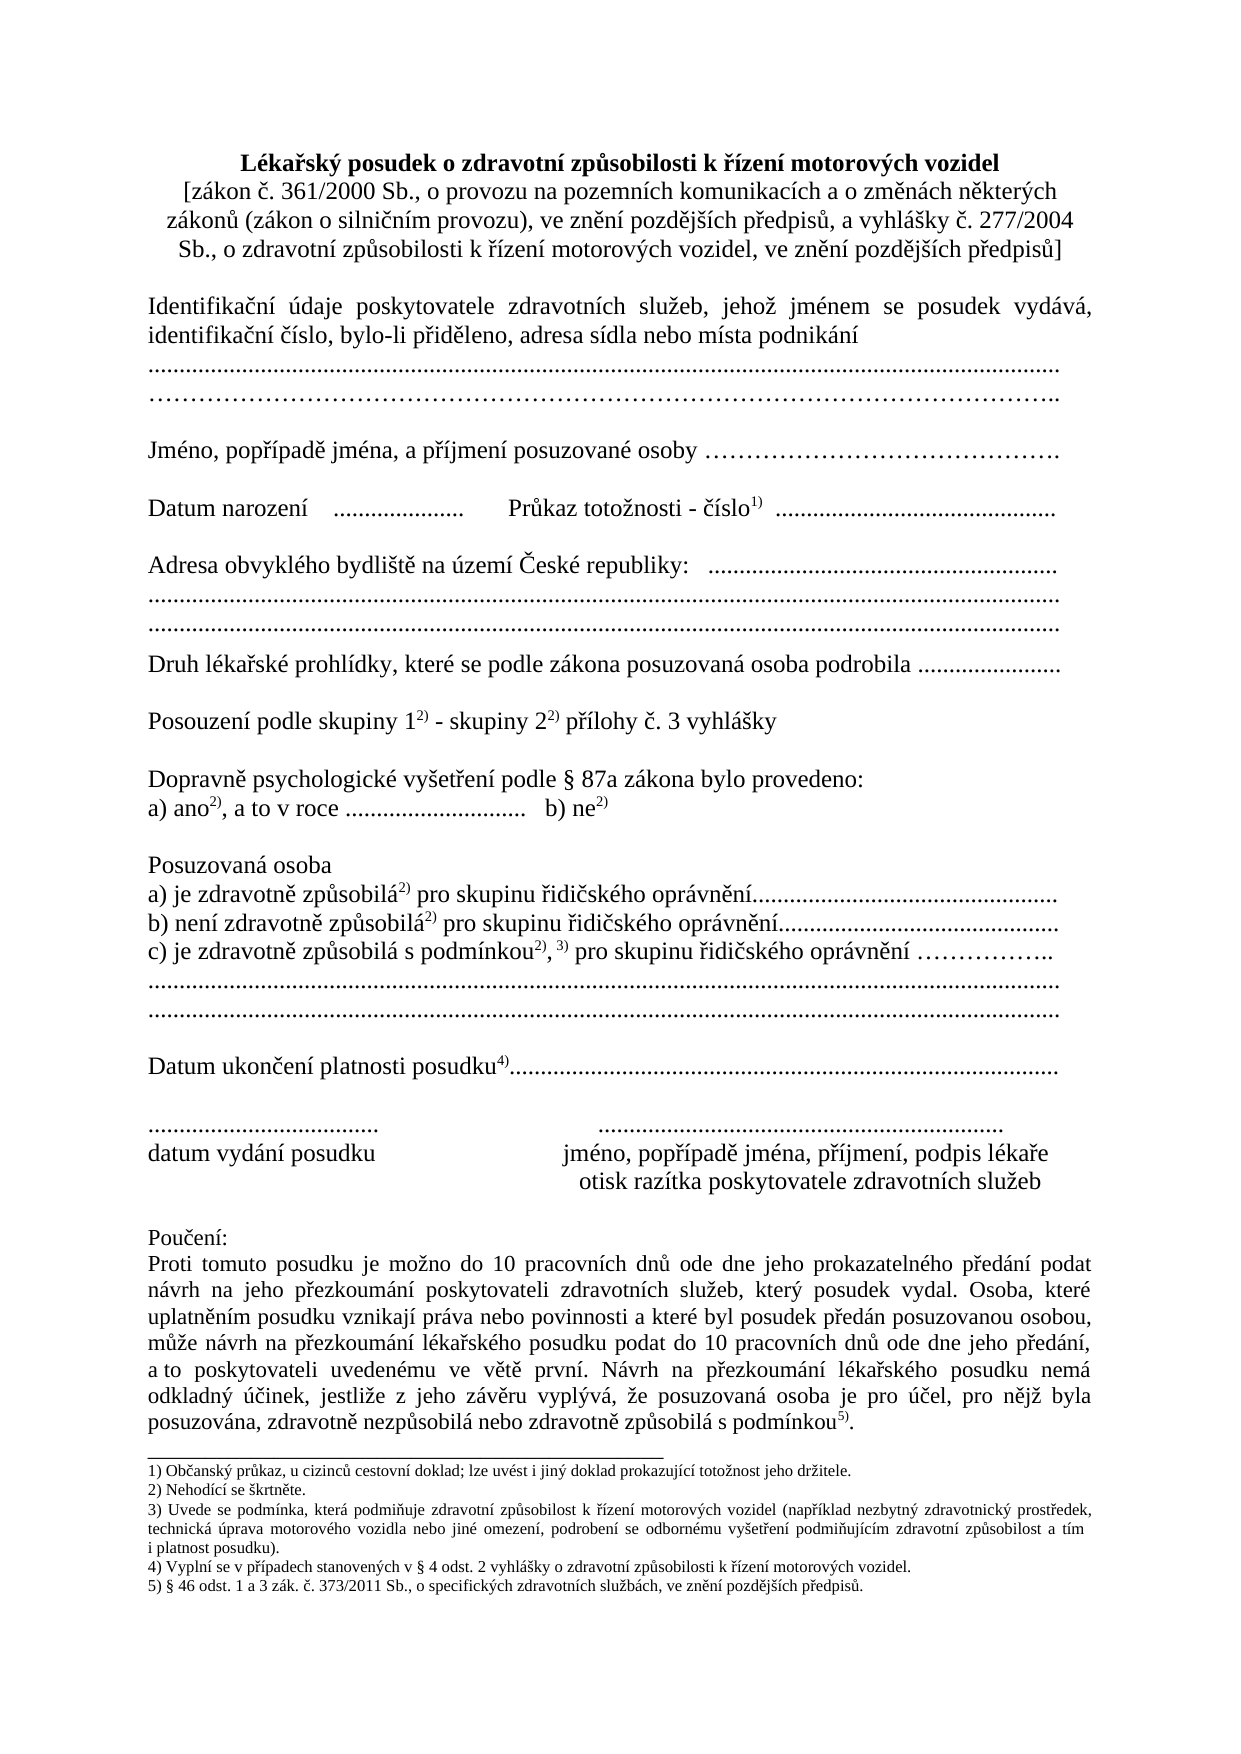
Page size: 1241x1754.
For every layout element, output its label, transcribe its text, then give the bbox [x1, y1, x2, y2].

text 1) Občanský průkaz, u cizinců cestovní doklad; lze uvést i jiný doklad prokazující totožnost jeho držitele. [148, 1461, 1093, 1480]
text [zákon č. 361/2000 Sb., o provozu na pozemních komunikacích a o změnách některých zákonů (zákon o silničním provozu), ve znění pozdějších předpisů, a vyhlášky č. 277/2004 Sb., o zdravotní způsobilosti k řízení motorových vozidel, ve znění pozdějších předpisů] [148, 176, 1093, 263]
text Posouzení podle skupiny 12) - skupiny 22) přílohy č. 3 vyhlášky [148, 706, 1093, 735]
text .................................................................................................................................................. [148, 994, 1093, 1023]
text 3) Uvede se podmínka, která podmiňuje zdravotní způsobilost k řízení motorových vozidel (například nezbytný zdravotnický prostředek, technická úprava motorového vozidla nebo jiné omezení, podrobení se odbornému vyšetření podmiňujícím zdravotní způsobilost a tím i platnost posudku). [148, 1499, 1093, 1557]
text Identifikační údaje poskytovatele zdravotních služeb, jehož jménem se posudek vydává, identifikační číslo, bylo-li přiděleno, adresa sídla nebo místa podnikání [148, 291, 1093, 349]
text Dopravně psychologické vyšetření podle § 87a zákona bylo provedeno: [148, 764, 1093, 793]
text ..................................... ................................................................. [148, 1109, 1093, 1138]
text .................................................................................................................................................. [148, 349, 1093, 378]
text 4) Vyplní se v případech stanovených v § 4 odst. 2 vyhlášky o zdravotní způsobilosti k řízení motorových vozidel. [148, 1557, 1093, 1576]
text .................................................................................................................................................. [148, 608, 1093, 636]
text 5) § 46 odst. 1 a 3 zák. č. 373/2011 Sb., o specifických zdravotních službách, ve znění pozdějších předpisů. [148, 1576, 1093, 1595]
text Adresa obvyklého bydliště na území České republiky: ........................................................ [148, 550, 1093, 579]
text Proti tomuto posudku je možno do 10 pracovních dnů ode dne jeho prokazatelného předání podat návrh na jeho přezkoumání poskytovateli zdravotních služeb, který posudek vydal. Osoba, které uplatněním posudku vznikají práva nebo povinnosti a které byl posudek předán posuzovanou osobou, může návrh na přezkoumání lékařského posudku podat do 10 pracovních dnů ode dne jeho předání, a to poskytovateli uvedenému ve větě první. Návrh na přezkoumání lékařského posudku nemá odkladný účinek, jestliže z jeho závěru vyplývá, že posuzovaná osoba je pro účel, pro nějž byla posuzována, zdravotně nezpůsobilá nebo zdravotně způsobilá s podmínkou5). [148, 1250, 1093, 1435]
text otisk razítka poskytovatele zdravotních služeb [148, 1166, 1093, 1195]
text datum vydání posudku jméno, popřípadě jména, příjmení, podpis lékaře [148, 1138, 1093, 1166]
text Datum ukončení platnosti posudku4)........................................................................................ [148, 1051, 1093, 1080]
text Poučení: [148, 1224, 1093, 1250]
text ……………………………………………………………………………………………….. [148, 378, 1093, 406]
text Datum narození ..................... Průkaz totožnosti - číslo1) ............................................. [148, 493, 1093, 521]
text Jméno, popřípadě jména, a příjmení posuzované osoby ……………………………………. [148, 435, 1093, 464]
text 2) Nehodící se škrtněte. [148, 1480, 1093, 1499]
text a) je zdravotně způsobilá2) pro skupinu řidičského oprávnění................................................. [148, 879, 1093, 908]
text Druh lékařské prohlídky, které se podle zákona posuzovaná osoba podrobila ....................... [148, 649, 1093, 678]
text a) ano2), a to v roce ............................. b) ne2) [148, 793, 1093, 821]
text .................................................................................................................................................. [148, 579, 1093, 608]
text c) je zdravotně způsobilá s podmínkou2), 3) pro skupinu řidičského oprávnění …………….. [148, 936, 1093, 965]
text _____________________________________________ [148, 1435, 1093, 1461]
text .................................................................................................................................................. [148, 965, 1093, 994]
text Posuzovaná osoba [148, 850, 1093, 879]
text b) není zdravotně způsobilá2) pro skupinu řidičského oprávnění............................................. [148, 908, 1093, 936]
text Lékařský posudek o zdravotní způsobilosti k řízení motorových vozidel [148, 148, 1093, 176]
